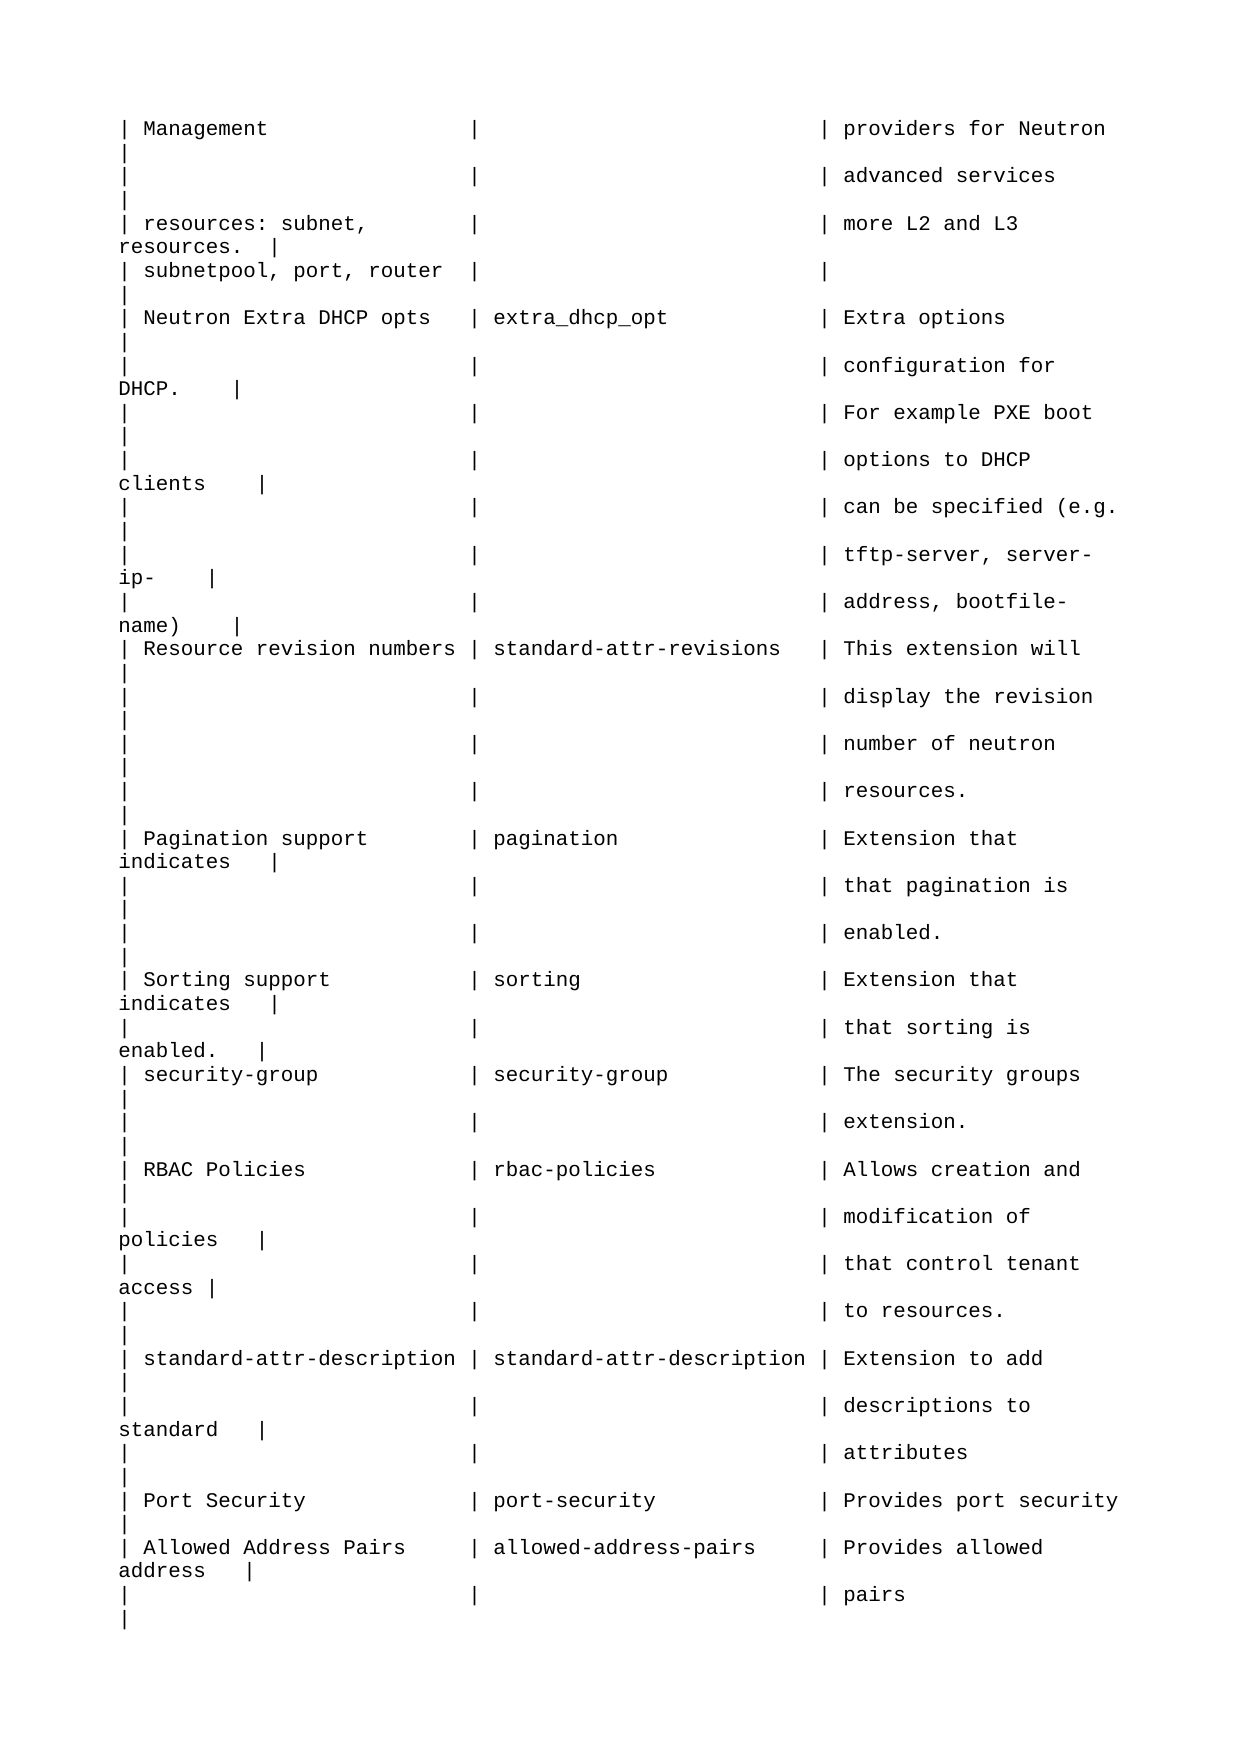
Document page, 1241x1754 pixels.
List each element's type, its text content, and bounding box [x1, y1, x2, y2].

text | | | display the revision | [118, 686, 1122, 733]
text | | | For example PXE boot | [118, 402, 1122, 449]
text | Management | | providers for Neutron | [118, 118, 1122, 165]
text | RBAC Policies | rbac-policies | Allows creation and | [118, 1158, 1122, 1206]
text | | | advanced services | [118, 165, 1122, 213]
text | Resource revision numbers | standard-attr-revisions | This extension will | [118, 638, 1122, 686]
text | | | address, bootfile-name) | [118, 591, 1122, 638]
text | resources: subnet, | | more L2 and L3 resources. | [118, 213, 1122, 260]
text | | | pairs | [118, 1584, 1122, 1631]
text | | | configuration for DHCP. | [118, 354, 1122, 402]
text | Sorting support | sorting | Extension that indicates | [118, 969, 1122, 1017]
text | | | that control tenant access | [118, 1253, 1122, 1300]
text | standard-attr-description | standard-attr-description | Extension to add | [118, 1348, 1122, 1395]
text | | | options to DHCP clients | [118, 449, 1122, 496]
text | Pagination support | pagination | Extension that indicates | [118, 827, 1122, 875]
text | Allowed Address Pairs | allowed-address-pairs | Provides allowed address | [118, 1537, 1122, 1584]
text | | | that pagination is | [118, 875, 1122, 922]
text | | | can be specified (e.g. | [118, 496, 1122, 544]
text | | | resources. | [118, 780, 1122, 827]
text | Neutron Extra DHCP opts | extra_dhcp_opt | Extra options | [118, 307, 1122, 354]
text | subnetpool, port, router | | | [118, 260, 1122, 307]
text | security-group | security-group | The security groups | [118, 1064, 1122, 1111]
text | | | attributes | [118, 1442, 1122, 1489]
text | | | that sorting is enabled. | [118, 1017, 1122, 1064]
text | | | modification of policies | [118, 1206, 1122, 1253]
text | Port Security | port-security | Provides port security | [118, 1489, 1122, 1537]
text | | | to resources. | [118, 1300, 1122, 1348]
text | | | descriptions to standard | [118, 1395, 1122, 1442]
text | | | extension. | [118, 1111, 1122, 1158]
text | | | number of neutron | [118, 733, 1122, 780]
text | | | enabled. | [118, 922, 1122, 969]
text | | | tftp-server, server-ip- | [118, 544, 1122, 591]
